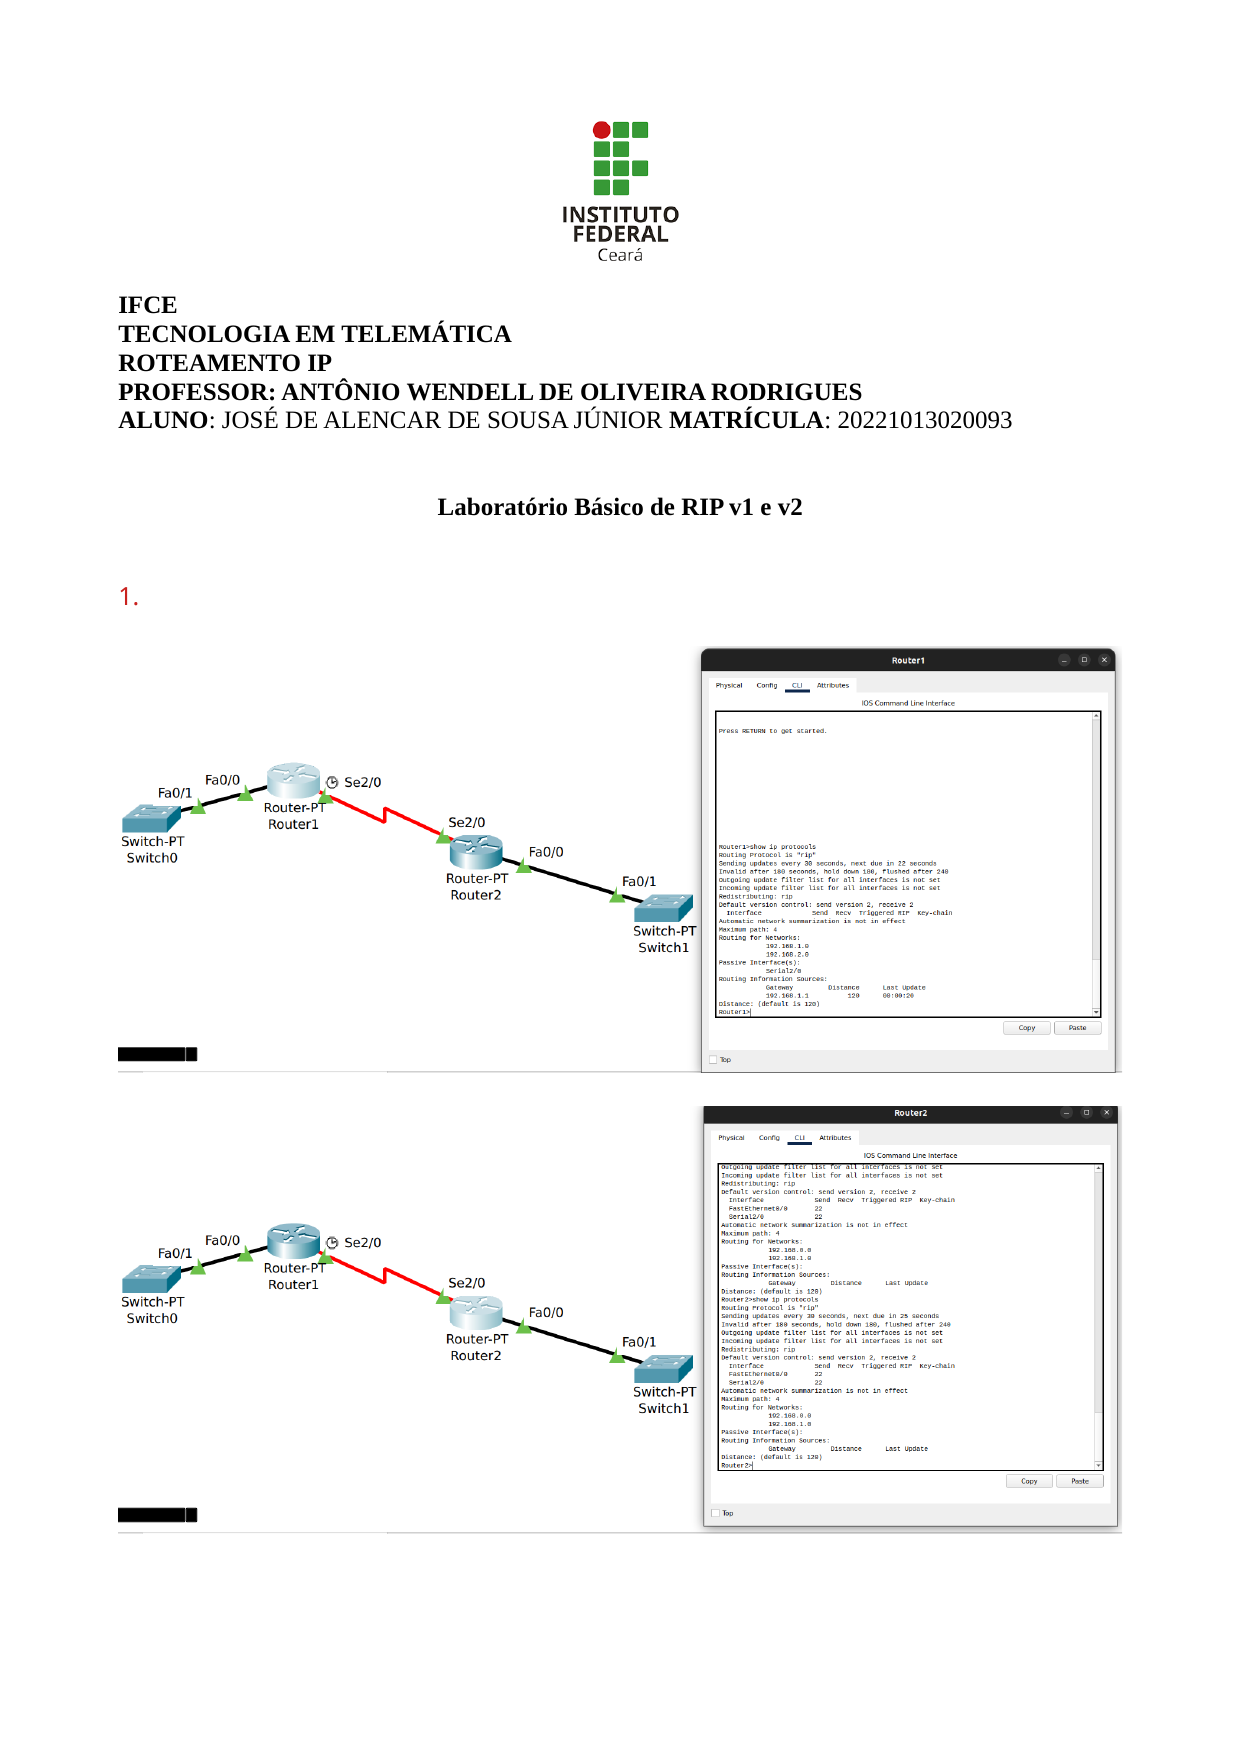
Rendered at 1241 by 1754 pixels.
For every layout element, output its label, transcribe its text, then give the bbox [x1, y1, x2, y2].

text Laboratório Básico de RIP v1 e v2 [118, 492, 1122, 521]
text TECNOLOGIA EM TELEMÁTICA [118, 319, 1122, 348]
text IFCE [118, 291, 1122, 319]
text ALUNO: JOSÉ DE ALENCAR DE SOUSA JÚNIOR MATRÍCULA: 20221013020093 [118, 406, 1122, 434]
text PROFESSOR: ANTÔNIO WENDELL DE OLIVEIRA RODRIGUES [118, 377, 1122, 406]
picture [118, 1106, 1123, 1534]
text 1. [118, 578, 1122, 612]
picture [514, 118, 726, 268]
text ROTEAMENTO IP [118, 348, 1122, 377]
picture [118, 646, 1123, 1073]
